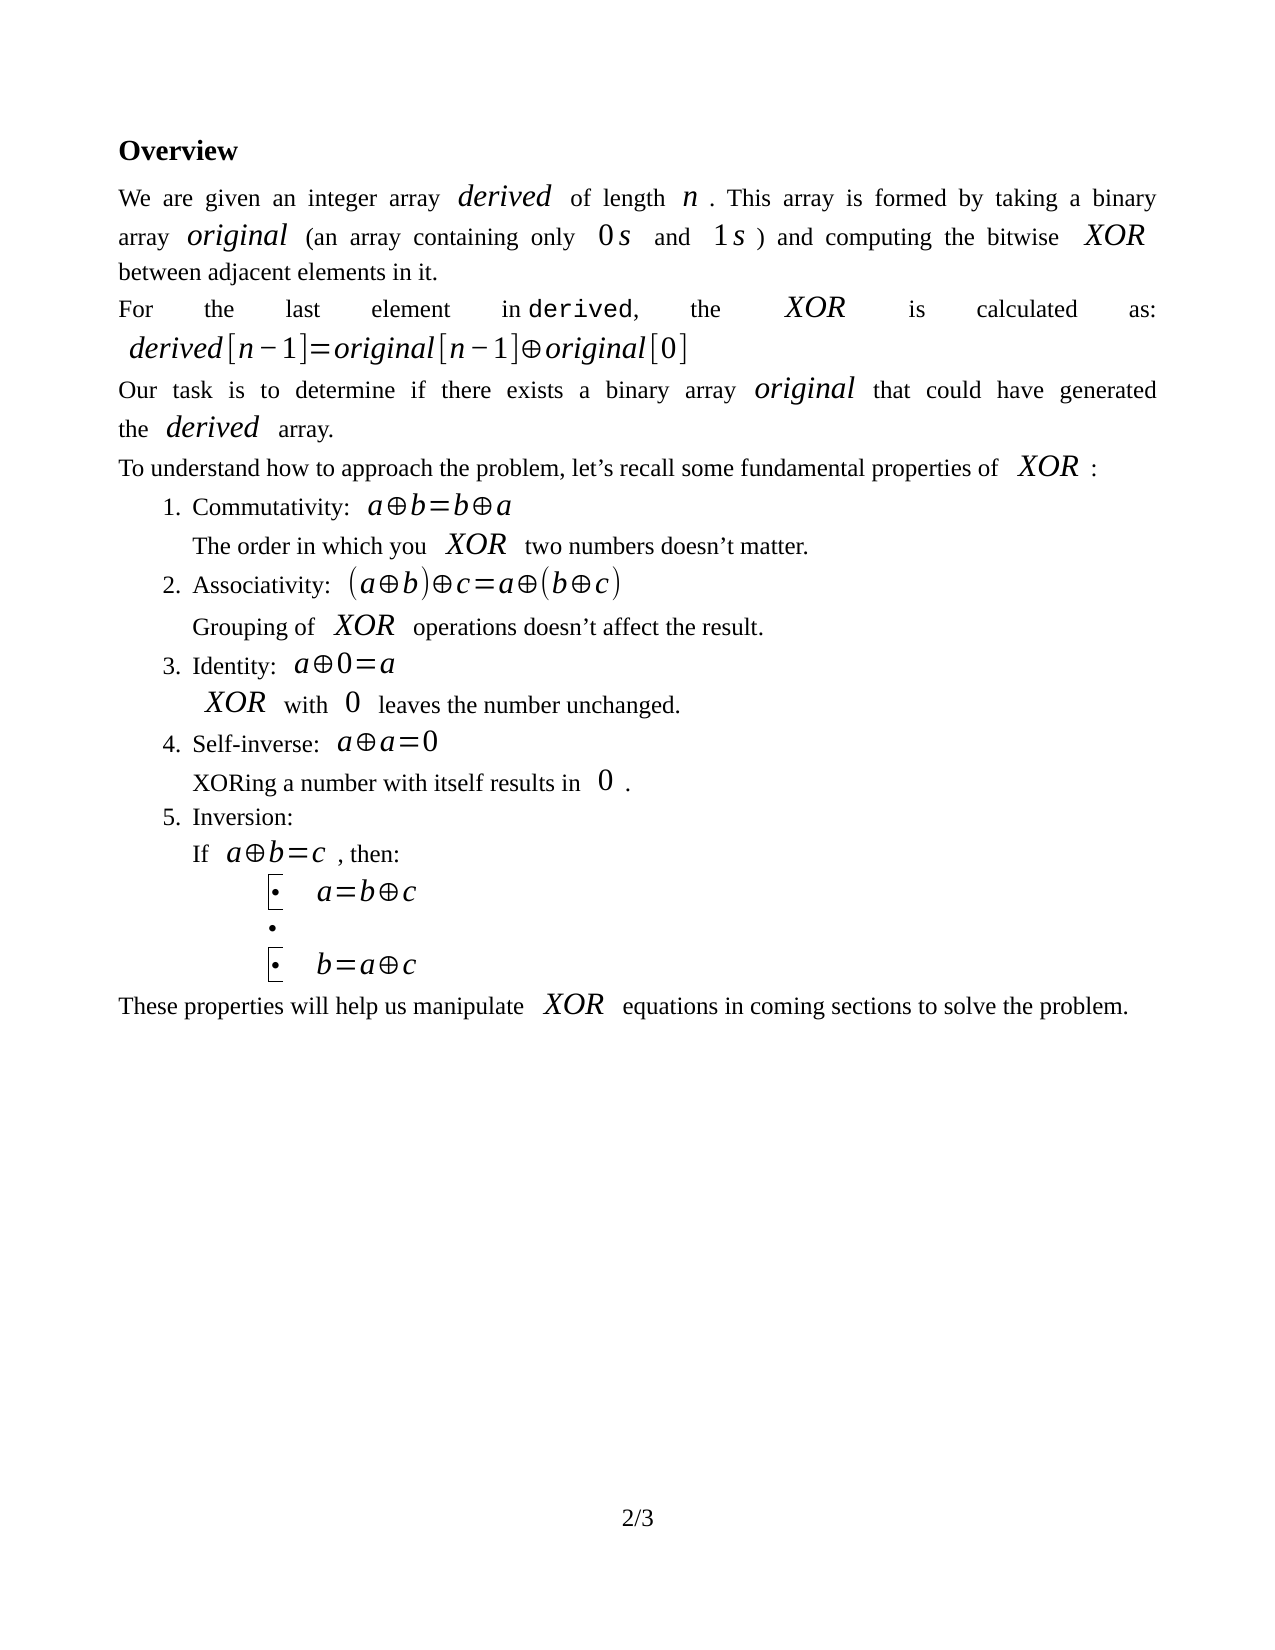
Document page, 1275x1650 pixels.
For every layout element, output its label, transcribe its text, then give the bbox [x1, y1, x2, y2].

list Inversion: If , then: [162, 802, 1157, 870]
list Commutativity: The order in which you two numbers doesn’t matter. [162, 487, 1157, 561]
list Associativity: Grouping of operations doesn’t affect the result. [162, 565, 1157, 642]
list Identity: with leaves the number unchanged. [162, 646, 1157, 720]
text For the last element in derived, the is calculated as: [118, 290, 1157, 366]
list Self-inverse: XORing a number with itself results in . [162, 724, 1157, 798]
text We are given an integer array of length . This array is formed by taking a binary array (an array containing only and ) and computing the bitwise between adjacent elements in it. [118, 179, 1157, 285]
text To understand how to approach the problem, let’s recall some fundamental properties of : [118, 448, 1157, 483]
text These properties will help us manipulate equations in coming sections to solve the problem. [118, 987, 1157, 1021]
text Our task is to determine if there exists a binary array that could have generated the array. [118, 370, 1157, 444]
subtitle Overview [118, 133, 1157, 166]
